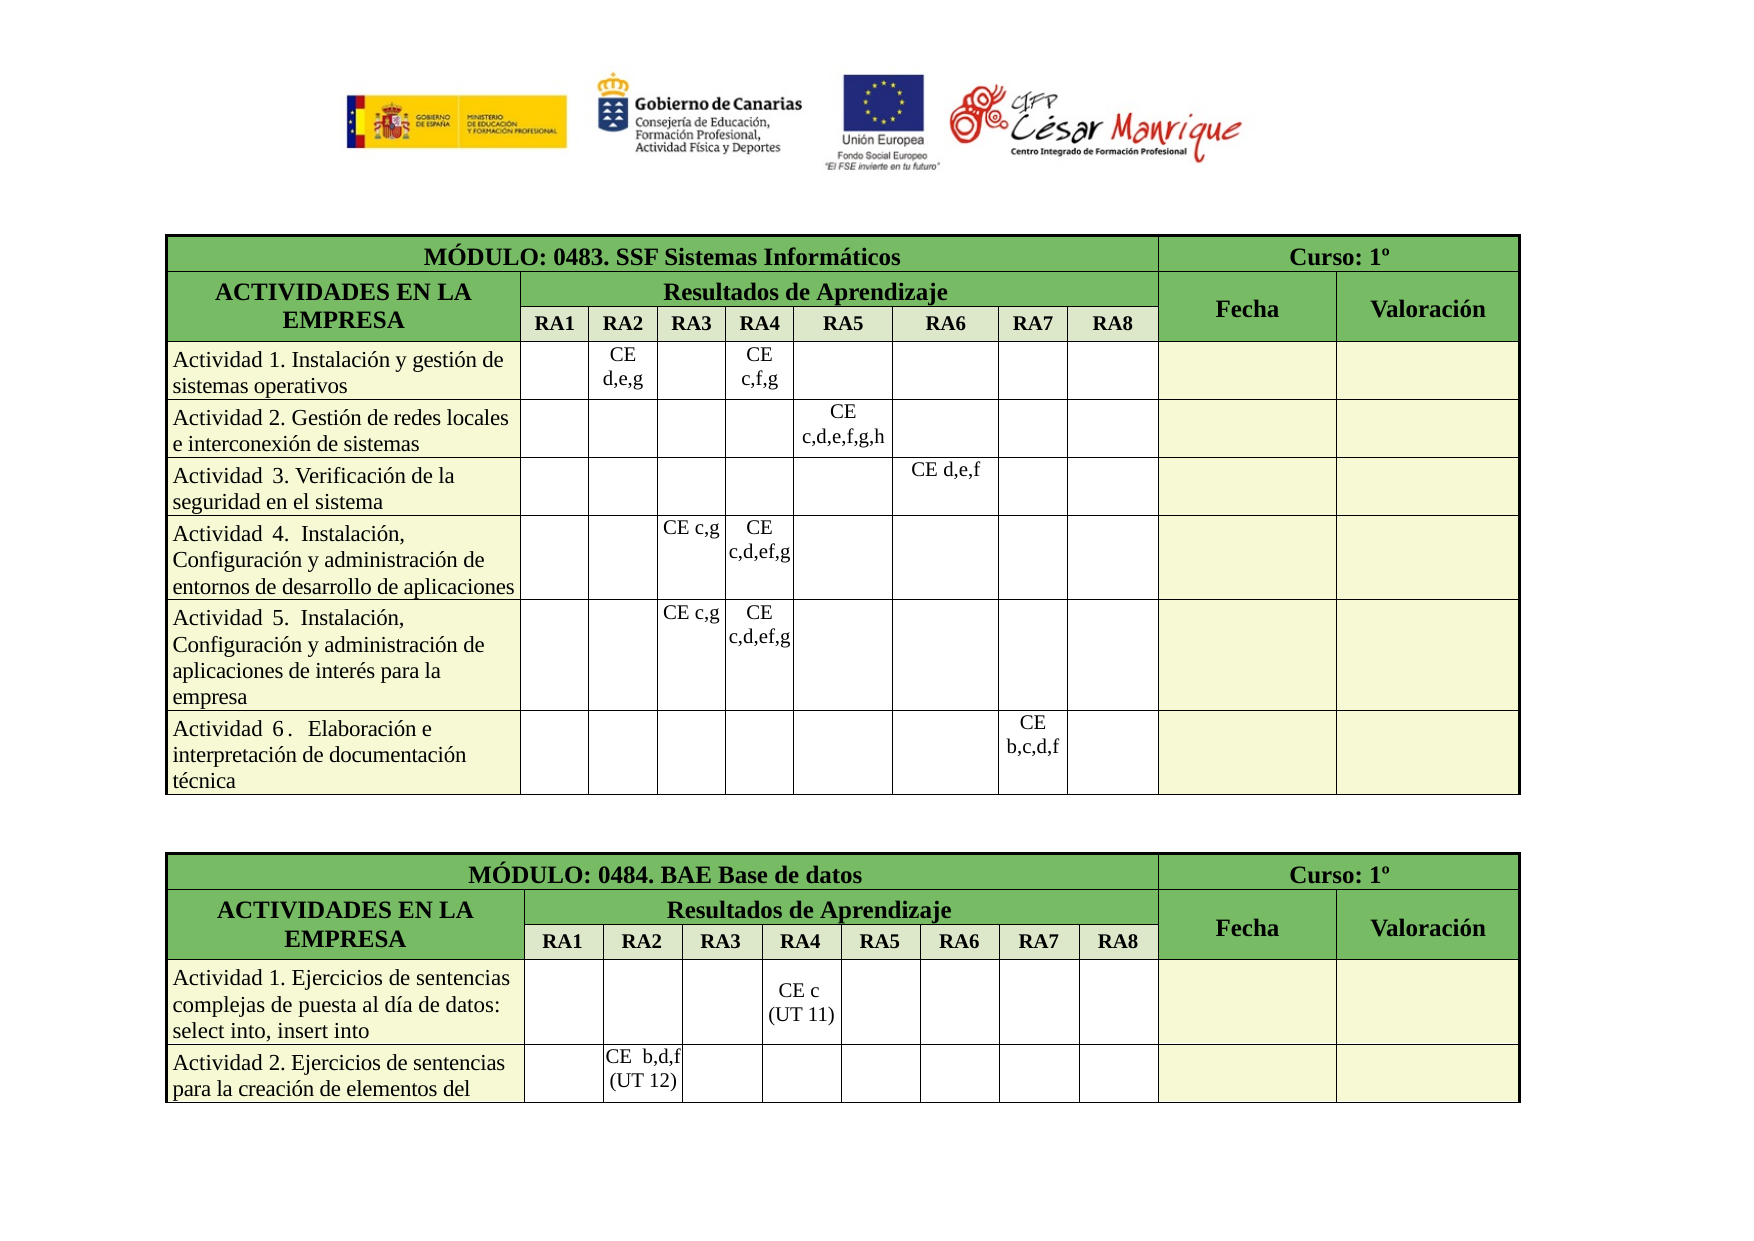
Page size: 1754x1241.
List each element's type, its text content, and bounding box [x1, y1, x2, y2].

table_header Curso: 1º [1159, 855, 1518, 889]
table_cell [842, 960, 920, 1043]
table_cell [658, 342, 725, 399]
table_cell RA8 [1080, 925, 1158, 959]
table_cell Actividad 1. Ejercicios de sentencias complejas de puesta al día de datos: select into, insert into [168, 960, 524, 1043]
table_cell RA5 [794, 307, 892, 341]
table_cell [999, 600, 1067, 710]
table_cell [999, 342, 1067, 399]
table_cell [683, 1045, 762, 1101]
table_cell RA4 [726, 307, 793, 341]
table_cell CE c,d,ef,g [726, 516, 793, 599]
table_cell [1159, 1045, 1336, 1101]
table_cell [658, 711, 725, 794]
table_cell Resultados de Aprendizaje [525, 890, 1158, 924]
table_cell ACTIVIDADES EN LA EMPRESA [168, 272, 520, 341]
table_cell [999, 458, 1067, 515]
table_cell [589, 400, 657, 457]
table_cell [794, 711, 892, 794]
table_cell [726, 458, 793, 515]
table_cell RA1 [525, 925, 603, 959]
table_cell [604, 960, 682, 1043]
table_cell [726, 711, 793, 794]
table_cell RA3 [683, 925, 762, 959]
table_cell [1068, 516, 1158, 599]
table_cell [999, 400, 1067, 457]
table_cell [794, 600, 892, 710]
table_cell [589, 600, 657, 710]
table_header Curso: 1º [1159, 237, 1518, 271]
table_cell RA7 [1000, 925, 1079, 959]
table_cell [589, 711, 657, 794]
table_cell [1337, 400, 1518, 457]
table_cell CE d,e,f [893, 458, 998, 515]
table_cell [842, 1045, 920, 1101]
table_cell [1080, 1045, 1158, 1101]
table_cell [1159, 711, 1336, 794]
table_cell CE c,d,ef,g [726, 600, 793, 710]
table_cell [658, 458, 725, 515]
table_cell [726, 400, 793, 457]
table_cell CE c,g [658, 600, 725, 710]
table_cell RA5 [842, 925, 920, 959]
table_cell Actividad 5. Instalación, Configuración y administración de aplicaciones de interés para la empresa [168, 600, 520, 710]
table_cell [893, 516, 998, 599]
table_cell [521, 516, 588, 599]
table_cell Actividad 3. Verificación de la seguridad en el sistema [168, 458, 520, 515]
table_cell CE c,d,e,f,g,h [794, 400, 892, 457]
table_cell [1000, 1045, 1079, 1101]
table_cell RA7 [999, 307, 1067, 341]
table_cell CE c,f,g [726, 342, 793, 399]
table_cell [794, 516, 892, 599]
table_cell [1159, 342, 1336, 399]
table_cell RA2 [589, 307, 657, 341]
table_cell Resultados de Aprendizaje [521, 272, 1158, 306]
table_cell [1068, 342, 1158, 399]
table_cell [794, 342, 892, 399]
table_cell CE c,g [658, 516, 725, 599]
table_cell [1159, 516, 1336, 599]
table_cell [521, 458, 588, 515]
table_cell CE b,d,f (UT 12) [604, 1045, 682, 1101]
table_cell Actividad 4. Instalación, Configuración y administración de entornos de desarrollo de aplicaciones [168, 516, 520, 599]
table_cell RA3 [658, 307, 725, 341]
table_cell [525, 1045, 603, 1101]
table_cell [1159, 400, 1336, 457]
table_cell RA8 [1068, 307, 1158, 341]
table_header MÓDULO: 0483. SSF Sistemas Informáticos [168, 237, 1158, 271]
table_cell [1337, 342, 1518, 399]
table_cell [1068, 711, 1158, 794]
picture [306, 49, 1258, 180]
table_cell RA2 [604, 925, 682, 959]
table_cell [794, 458, 892, 515]
table_cell [521, 711, 588, 794]
table_cell CE c (UT 11) [763, 960, 841, 1043]
table_cell RA6 [921, 925, 999, 959]
table_cell [589, 516, 657, 599]
table_cell [521, 400, 588, 457]
table_cell [1080, 960, 1158, 1043]
table_cell [683, 960, 762, 1043]
table_cell [1159, 960, 1336, 1043]
table_cell RA6 [893, 307, 998, 341]
table_cell CE d,e,g [589, 342, 657, 399]
table_cell Actividad 2. Gestión de redes locales e interconexión de sistemas [168, 400, 520, 457]
table_cell [1159, 458, 1336, 515]
table_cell [1337, 1045, 1518, 1101]
table_cell Valoración [1337, 890, 1518, 959]
table_cell Actividad 2. Ejercicios de sentencias para la creación de elementos del [168, 1045, 524, 1101]
table_cell [921, 960, 999, 1043]
table_cell [893, 600, 998, 710]
table_cell Actividad 6. Elaboración e interpretación de documentación técnica [168, 711, 520, 794]
table_cell [893, 342, 998, 399]
table_cell [521, 600, 588, 710]
table_cell [1337, 458, 1518, 515]
table_cell Fecha [1159, 272, 1336, 341]
table_cell Fecha [1159, 890, 1336, 959]
table_cell [1000, 960, 1079, 1043]
table_cell [1068, 400, 1158, 457]
table_cell [525, 960, 603, 1043]
table_cell [1068, 600, 1158, 710]
table_cell [521, 342, 588, 399]
table_cell [999, 516, 1067, 599]
table_cell [893, 400, 998, 457]
table_cell [1337, 960, 1518, 1043]
table_cell [1337, 516, 1518, 599]
table_cell [1159, 600, 1336, 710]
table_cell [763, 1045, 841, 1101]
table_cell [658, 400, 725, 457]
table_header MÓDULO: 0484. BAE Base de datos [168, 855, 1158, 889]
table_cell [921, 1045, 999, 1101]
table_cell [1337, 711, 1518, 794]
table_cell Actividad 1. Instalación y gestión de sistemas operativos [168, 342, 520, 399]
table_cell Valoración [1337, 272, 1518, 341]
table_cell ACTIVIDADES EN LA EMPRESA [168, 890, 524, 959]
table_cell [1068, 458, 1158, 515]
table_cell RA1 [521, 307, 588, 341]
table_cell [589, 458, 657, 515]
table_cell CE b,c,d,f [999, 711, 1067, 794]
table_cell [893, 711, 998, 794]
table_cell RA4 [763, 925, 841, 959]
table_cell [1337, 600, 1518, 710]
